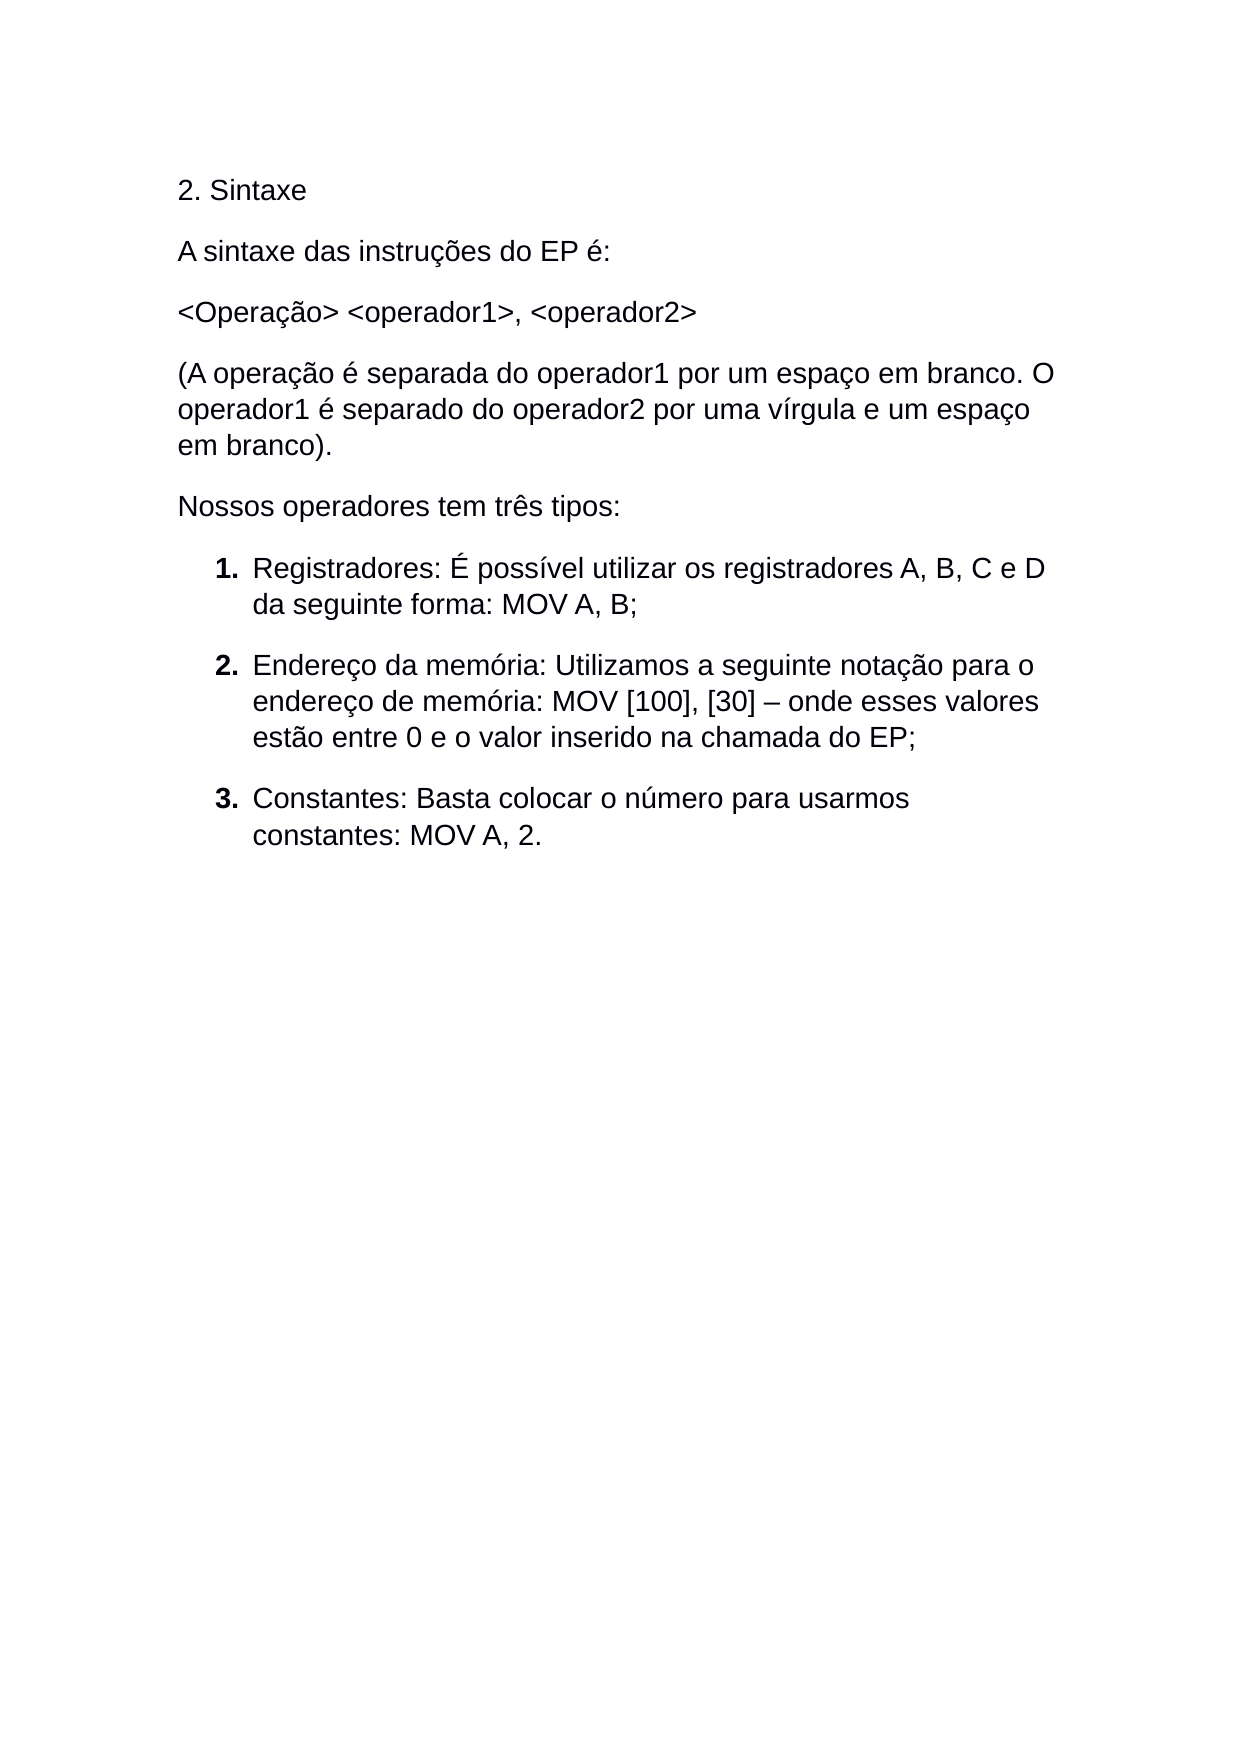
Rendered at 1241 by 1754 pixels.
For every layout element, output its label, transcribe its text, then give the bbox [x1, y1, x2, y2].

subtitle A sintaxe das instruções do EP é: [177, 234, 1063, 267]
subtitle <Operação> <operador1>, <operador2> [177, 295, 1063, 328]
subtitle 2. Sintaxe [177, 173, 1063, 206]
subtitle (A operação é separada do operador1 por um espaço em branco. O operador1 é separado do operador2 por uma vírgula e um espaço em branco). [177, 356, 1063, 462]
subtitle Constantes: Basta colocar o número para usarmos constantes: MOV A, 2. [215, 781, 1063, 851]
subtitle Nossos operadores tem três tipos: [177, 489, 1063, 523]
subtitle Registradores: É possível utilizar os registradores A, B, C e D da seguinte forma: MOV A, B; [215, 551, 1063, 620]
subtitle Endereço da memória: Utilizamos a seguinte notação para o endereço de memória: MOV [100], [30] – onde esses valores estão entre 0 e o valor inserido na chamada do EP; [215, 648, 1063, 754]
